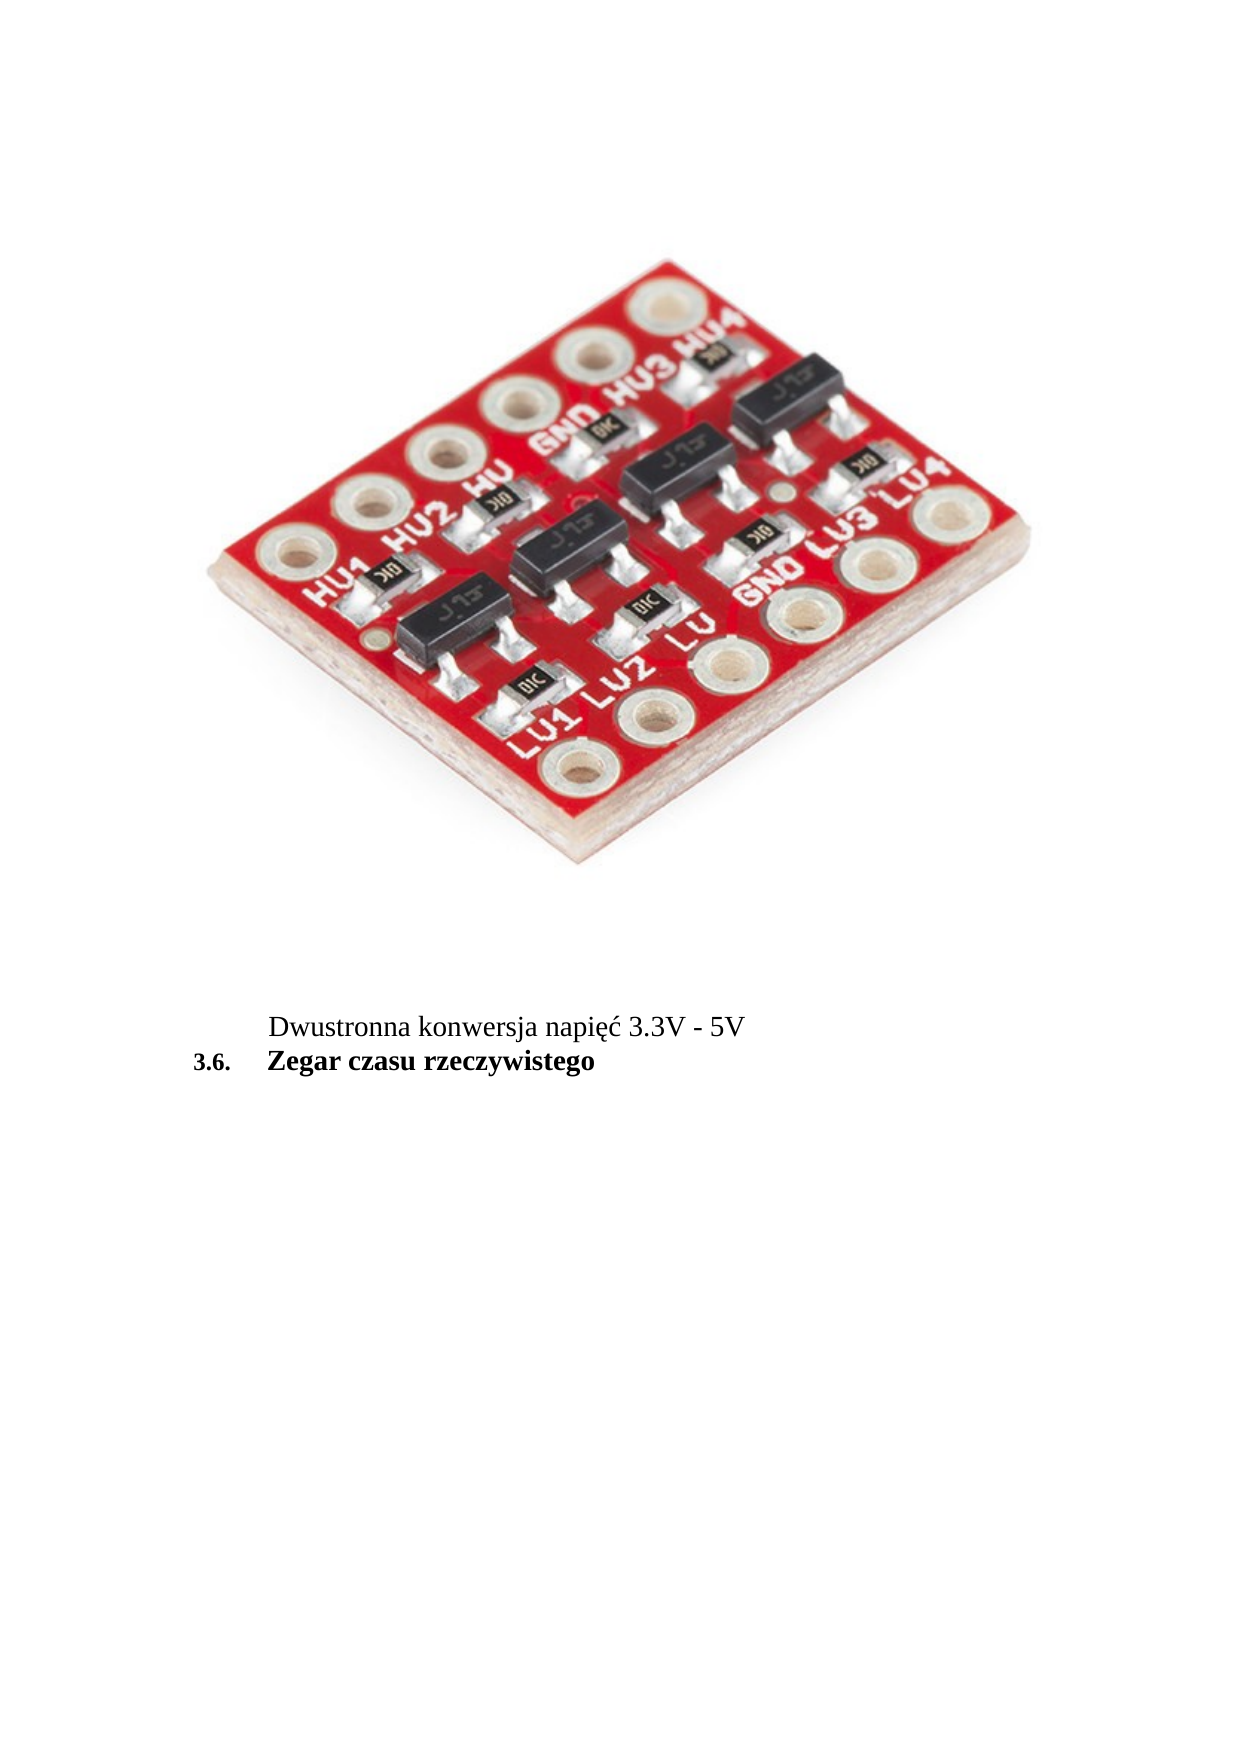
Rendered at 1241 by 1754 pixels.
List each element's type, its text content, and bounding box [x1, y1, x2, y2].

picture [174, 118, 1066, 1010]
list Zegar czasu rzeczywistego [193, 1043, 1122, 1077]
list Dwustronna konwersja napięć 3.3V - 5V [231, 118, 1122, 1043]
